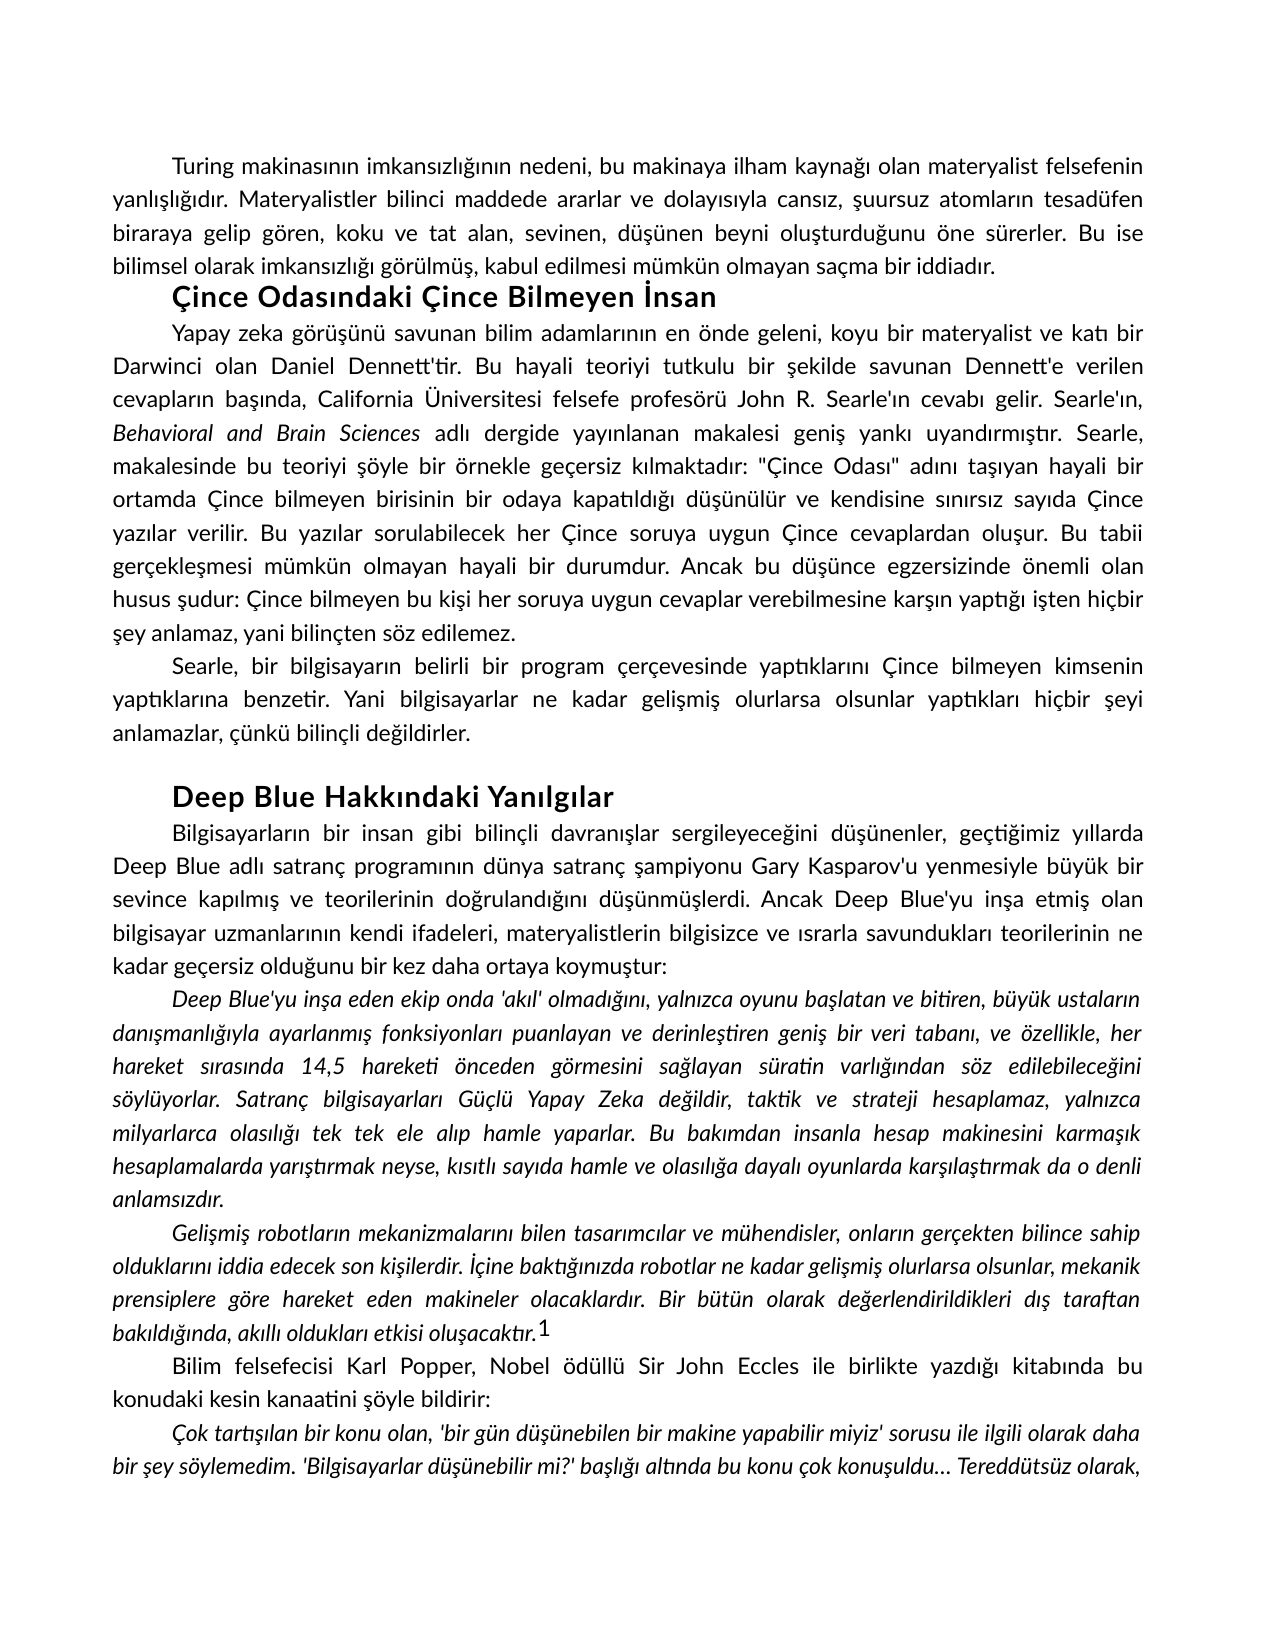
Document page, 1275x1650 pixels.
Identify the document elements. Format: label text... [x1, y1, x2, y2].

text Turing makinasının imkansızlığının nedeni, bu makinaya ilham kaynağı olan materyalist felsefenin yanlışlığıdır. Materyalistler bilinci maddede ararlar ve dolayısıyla cansız, şuursuz atomların tesadüfen biraraya gelip gören, koku ve tat alan, sevinen, düşünen beyni oluşturduğunu öne sürerler. Bu ise bilimsel olarak imkansızlığı görülmüş, kabul edilmesi mümkün olmayan saçma bir iddiadır. [112, 148, 1145, 281]
text Çince Odasındaki Çince Bilmeyen İnsan [112, 281, 1145, 314]
text Yapay zeka görüşünü savunan bilim adamlarının en önde geleni, koyu bir materyalist ve katı bir Darwinci olan Daniel Dennett'tir. Bu hayali teoriyi tutkulu bir şekilde savunan Dennett'e verilen cevapların başında, California Üniversitesi felsefe profesörü John R. Searle'ın cevabı gelir. Searle'ın, Behavioral and Brain Sciences adlı dergide yayınlanan makalesi geniş yankı uyandırmıştır. Searle, makalesinde bu teoriyi şöyle bir örnekle geçersiz kılmaktadır: "Çince Odası" adını taşıyan hayali bir ortamda Çince bilmeyen birisinin bir odaya kapatıldığı düşünülür ve kendisine sınırsız sayıda Çince yazılar verilir. Bu yazılar sorulabilecek her Çince soruya uygun Çince cevaplardan oluşur. Bu tabii gerçekleşmesi mümkün olmayan hayali bir durumdur. Ancak bu düşünce egzersizinde önemli olan husus şudur: Çince bilmeyen bu kişi her soruya uygun cevaplar verebilmesine karşın yaptığı işten hiçbir şey anlamaz, yani bilinçten söz edilemez. [112, 314, 1145, 648]
text Bilgisayarların bir insan gibi bilinçli davranışlar sergileyeceğini düşünenler, geçtiğimiz yıllarda Deep Blue adlı satranç programının dünya satranç şampiyonu Gary Kasparov'u yenmesiyle büyük bir sevince kapılmış ve teorilerinin doğrulandığını düşünmüşlerdi. Ancak Deep Blue'yu inşa etmiş olan bilgisayar uzmanlarının kendi ifadeleri, materyalistlerin bilgisizce ve ısrarla savundukları teorilerinin ne kadar geçersiz olduğunu bir kez daha ortaya koymuştur: [112, 814, 1145, 981]
text Çok tartışılan bir konu olan, 'bir gün düşünebilen bir makine yapabilir miyiz' sorusu ile ilgili olarak daha bir şey söylemedim. 'Bilgisayarlar düşünebilir mi?' başlığı altında bu konu çok konuşuldu… Tereddütsüz olarak, [112, 1414, 1145, 1481]
text Deep Blue'yu inşa eden ekip onda 'akıl' olmadığını, yalnızca oyunu başlatan ve bitiren, büyük ustaların danışmanlığıyla ayarlanmış fonksiyonları puanlayan ve derinleştiren geniş bir veri tabanı, ve özellikle, her hareket sırasında 14,5 hareketi önceden görmesini sağlayan süratin varlığından söz edilebileceğini söylüyorlar. Satranç bilgisayarları Güçlü Yapay Zeka değildir, taktik ve strateji hesaplamaz, yalnızca milyarlarca olasılığı tek tek ele alıp hamle yaparlar. Bu bakımdan insanla hesap makinesini karmaşık hesaplamalarda yarıştırmak neyse, kısıtlı sayıda hamle ve olasılığa dayalı oyunlarda karşılaştırmak da o denli anlamsızdır. [112, 981, 1145, 1214]
text Gelişmiş robotların mekanizmalarını bilen tasarımcılar ve mühendisler, onların gerçekten bilince sahip olduklarını iddia edecek son kişilerdir. İçine baktığınızda robotlar ne kadar gelişmiş olurlarsa olsunlar, mekanik prensiplere göre hareket eden makineler olacaklardır. Bir bütün olarak değerlendirildikleri dış taraftan bakıldığında, akıllı oldukları etkisi oluşacaktır.1 [112, 1214, 1145, 1348]
text Searle, bir bilgisayarın belirli bir program çerçevesinde yaptıklarını Çince bilmeyen kimsenin yaptıklarına benzetir. Yani bilgisayarlar ne kadar gelişmiş olurlarsa olsunlar yaptıkları hiçbir şeyi anlamazlar, çünkü bilinçli değildirler. [112, 648, 1145, 748]
text Bilim felsefecisi Karl Popper, Nobel ödüllü Sir John Eccles ile birlikte yazdığı kitabında bu konudaki kesin kanaatini şöyle bildirir: [112, 1348, 1145, 1414]
text Deep Blue Hakkındaki Yanılgılar [112, 781, 1145, 814]
